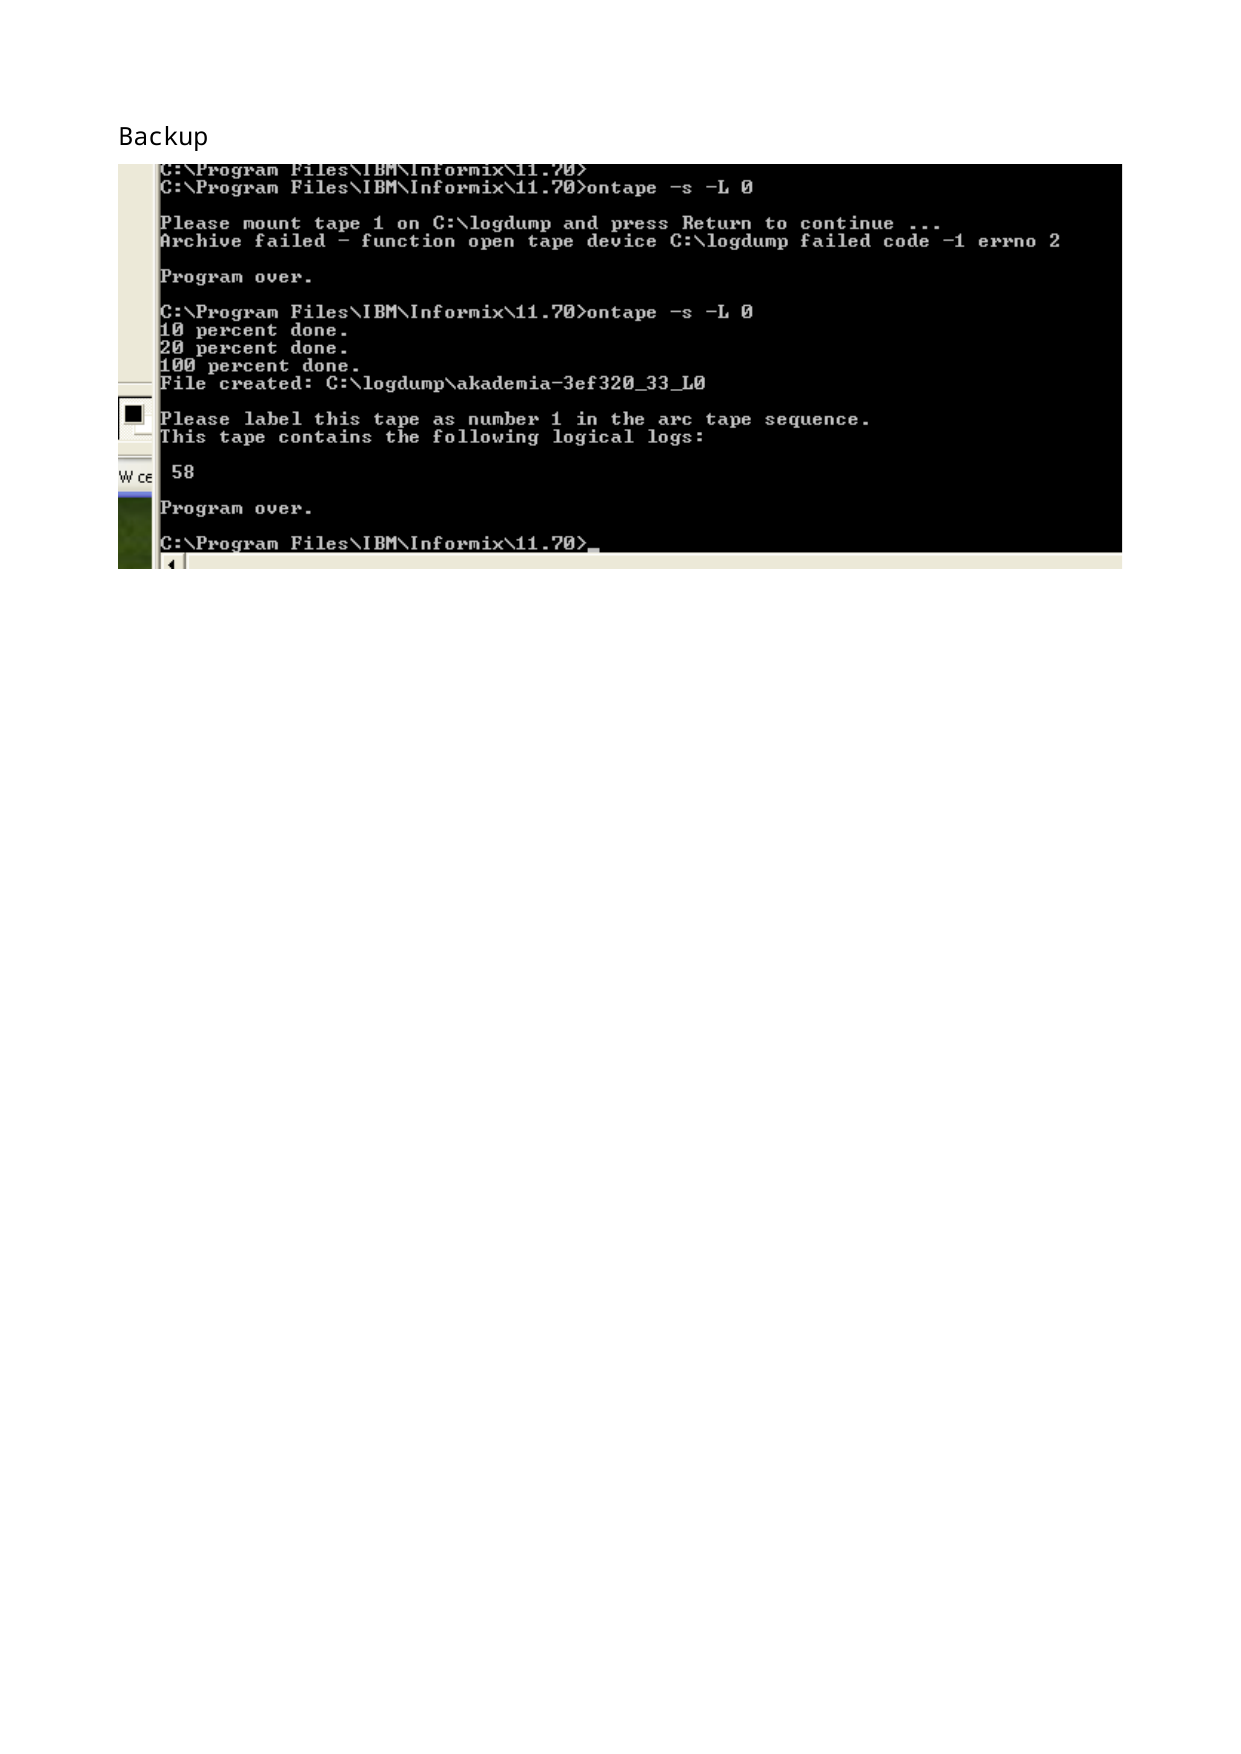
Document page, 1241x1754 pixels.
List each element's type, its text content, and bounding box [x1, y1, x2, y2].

picture [118, 164, 1123, 569]
text Backup [118, 118, 1122, 152]
